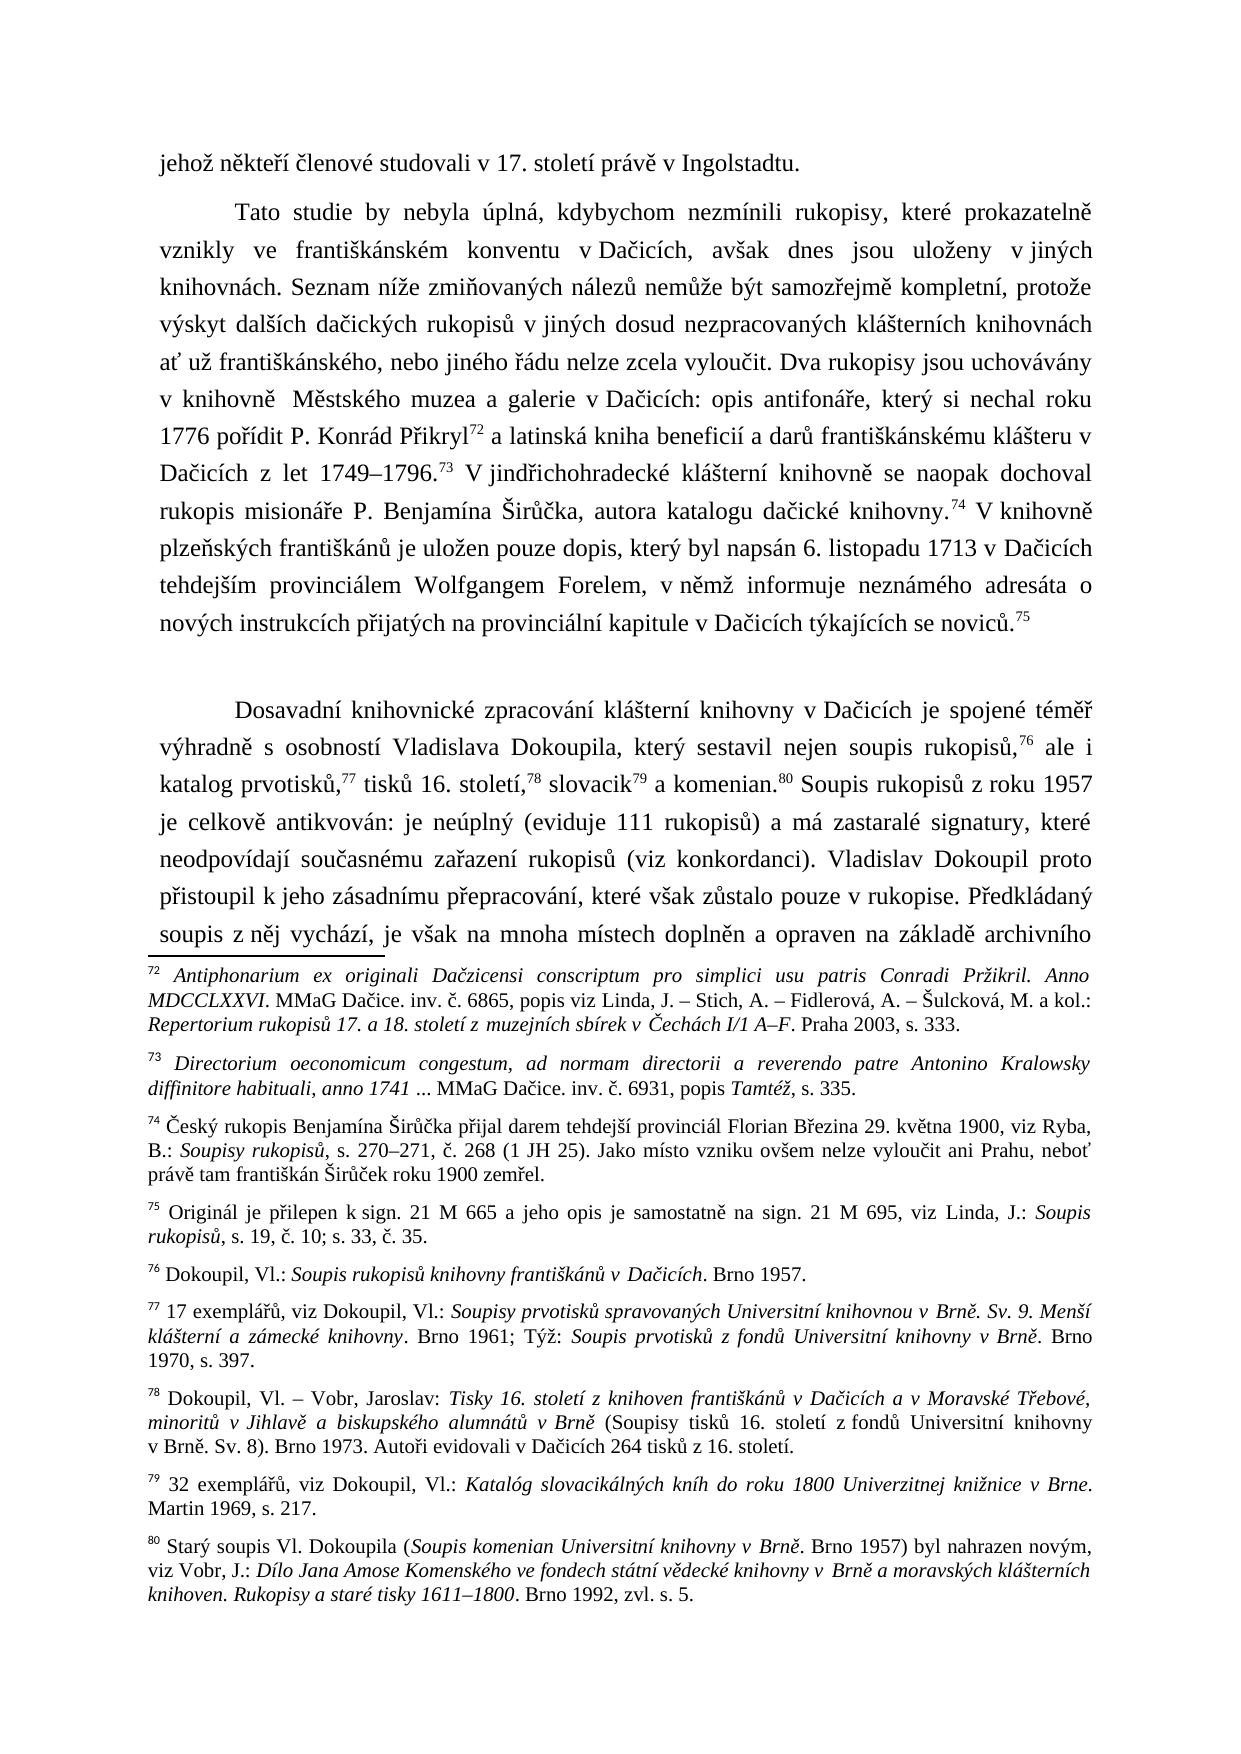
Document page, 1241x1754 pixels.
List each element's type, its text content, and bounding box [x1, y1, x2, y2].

text Dosavadní knihovnické zpracování klášterní knihovny v Dačicích je spojené téměř výhradně s osobností Vladislava Dokoupila, který sestavil nejen soupis rukopisů, ale i katalog prvotisků, tisků 16. století, slovacik a komenian. Soupis rukopisů z roku 1957 je celkově antikvován: je neúplný (eviduje 111 rukopisů) a má zastaralé signatury, které neodpovídají současnému zařazení rukopisů (viz konkordanci). Vladislav Dokoupil proto přistoupil k jeho zásadnímu přepracování, které však zůstalo pouze v rukopise. Předkládaný soupis z něj vychází, je však na mnoha místech doplněn a opraven na základě archivního [159, 695, 1093, 947]
text 32 exemplářů, viz Dokoupil, Vl.: Katalóg slovacikálných kníh do roku 1800 Univerzitnej knižnice v Brne. Martin 1969, s. 217. [148, 1471, 1093, 1520]
text jehož někteří členové studovali v 17. století právě v Ingolstadtu. [159, 148, 1093, 176]
text 17 exemplářů, viz Dokoupil, Vl.: Soupisy prvotisků spravovaných Universitní knihovnou v Brně. Sv. 9. Menší klášterní a zámecké knihovny. Brno 1961; Týž: Soupis prvotisků z fondů Universitní knihovny v Brně. Brno 1970, s. 397. [148, 1299, 1093, 1372]
text Originál je přilepen k sign. 21 M 665 a jeho opis je samostatně na sign. 21 M 695, viz Linda, J.: Soupis rukopisů, s. 19, č. 10; s. 33, č. 35. [148, 1199, 1093, 1248]
text Dokoupil, Vl.: Soupis rukopisů knihovny františkánů v Dačicích. Brno 1957. [148, 1261, 1093, 1286]
text Starý soupis Vl. Dokoupila (Soupis komenian Universitní knihovny v Brně. Brno 1957) byl nahrazen novým, viz Vobr, J.: Dílo Jana Amose Komenského ve fondech státní vědecké knihovny v Brně a moravských klášterních knihoven. Rukopisy a staré tisky 1611–1800. Brno 1992, zvl. s. 5. [148, 1533, 1093, 1606]
text Tato studie by nebyla úplná, kdybychom nezmínili rukopisy, které prokazatelně vznikly ve františkánském konventu v Dačicích, avšak dnes jsou uloženy v jiných knihovnách. Seznam níže zmiňovaných nálezů nemůže být samozřejmě kompletní, protože výskyt dalších dačických rukopisů v jiných dosud nezpracovaných klášterních knihovnách ať už františkánského, nebo jiného řádu nelze zcela vyloučit. Dva rukopisy jsou uchovávány v knihovně Městského muzea a galerie v Dačicích: opis antifonáře, který si nechal roku 1776 pořídit P. Konrád Přikryl a latinská kniha beneficií a darů františkánskému klášteru v Dačicích z let 1749–1796. V jindřichohradecké klášterní knihovně se naopak dochoval rukopis misionáře P. Benjamína Širůčka, autora katalogu dačické knihovny. V knihovně plzeňských františkánů je uložen pouze dopis, který byl napsán 6. listopadu 1713 v Dačicích tehdejším provinciálem Wolfgangem Forelem, v němž informuje neznámého adresáta o nových instrukcích přijatých na provinciální kapitule v Dačicích týkajících se noviců. [159, 197, 1093, 636]
text Antiphonarium ex originali Dačzicensi conscriptum pro simplici usu patris Conradi Pržikril. Anno MDCCLXXVI. MMaG Dačice. inv. č. 6865, popis viz Linda, J. – Stich, A. – Fidlerová, A. – Šulcková, M. a kol.: Repertorium rukopisů 17. a 18. století z muzejních sbírek v Čechách I/1 A–F. Praha 2003, s. 333. [148, 962, 1093, 1036]
text Český rukopis Benjamína Širůčka přijal darem tehdejší provinciál Florian Březina 29. května 1900, viz Ryba, B.: Soupisy rukopisů, s. 270–271, č. 268 (1 JH 25). Jako místo vzniku ovšem nelze vyloučit ani Prahu, neboť právě tam františkán Širůček roku 1900 zemřel. [148, 1113, 1093, 1186]
text Directorium oeconomicum congestum, ad normam directorii a reverendo patre Antonino Kralowsky diffinitore habituali, anno 1741 ... MMaG Dačice. inv. č. 6931, popis Tamtéž, s. 335. [148, 1048, 1093, 1100]
text Dokoupil, Vl. – Vobr, Jaroslav: Tisky 16. století z knihoven františkánů v Dačicích a v Moravské Třebové, minoritů v Jihlavě a biskupského alumnátů v Brně (Soupisy tisků 16. století z fondů Universitní knihovny v Brně. Sv. 8). Brno 1973. Autoři evidovali v Dačicích 264 tisků z 16. století. [148, 1385, 1093, 1458]
